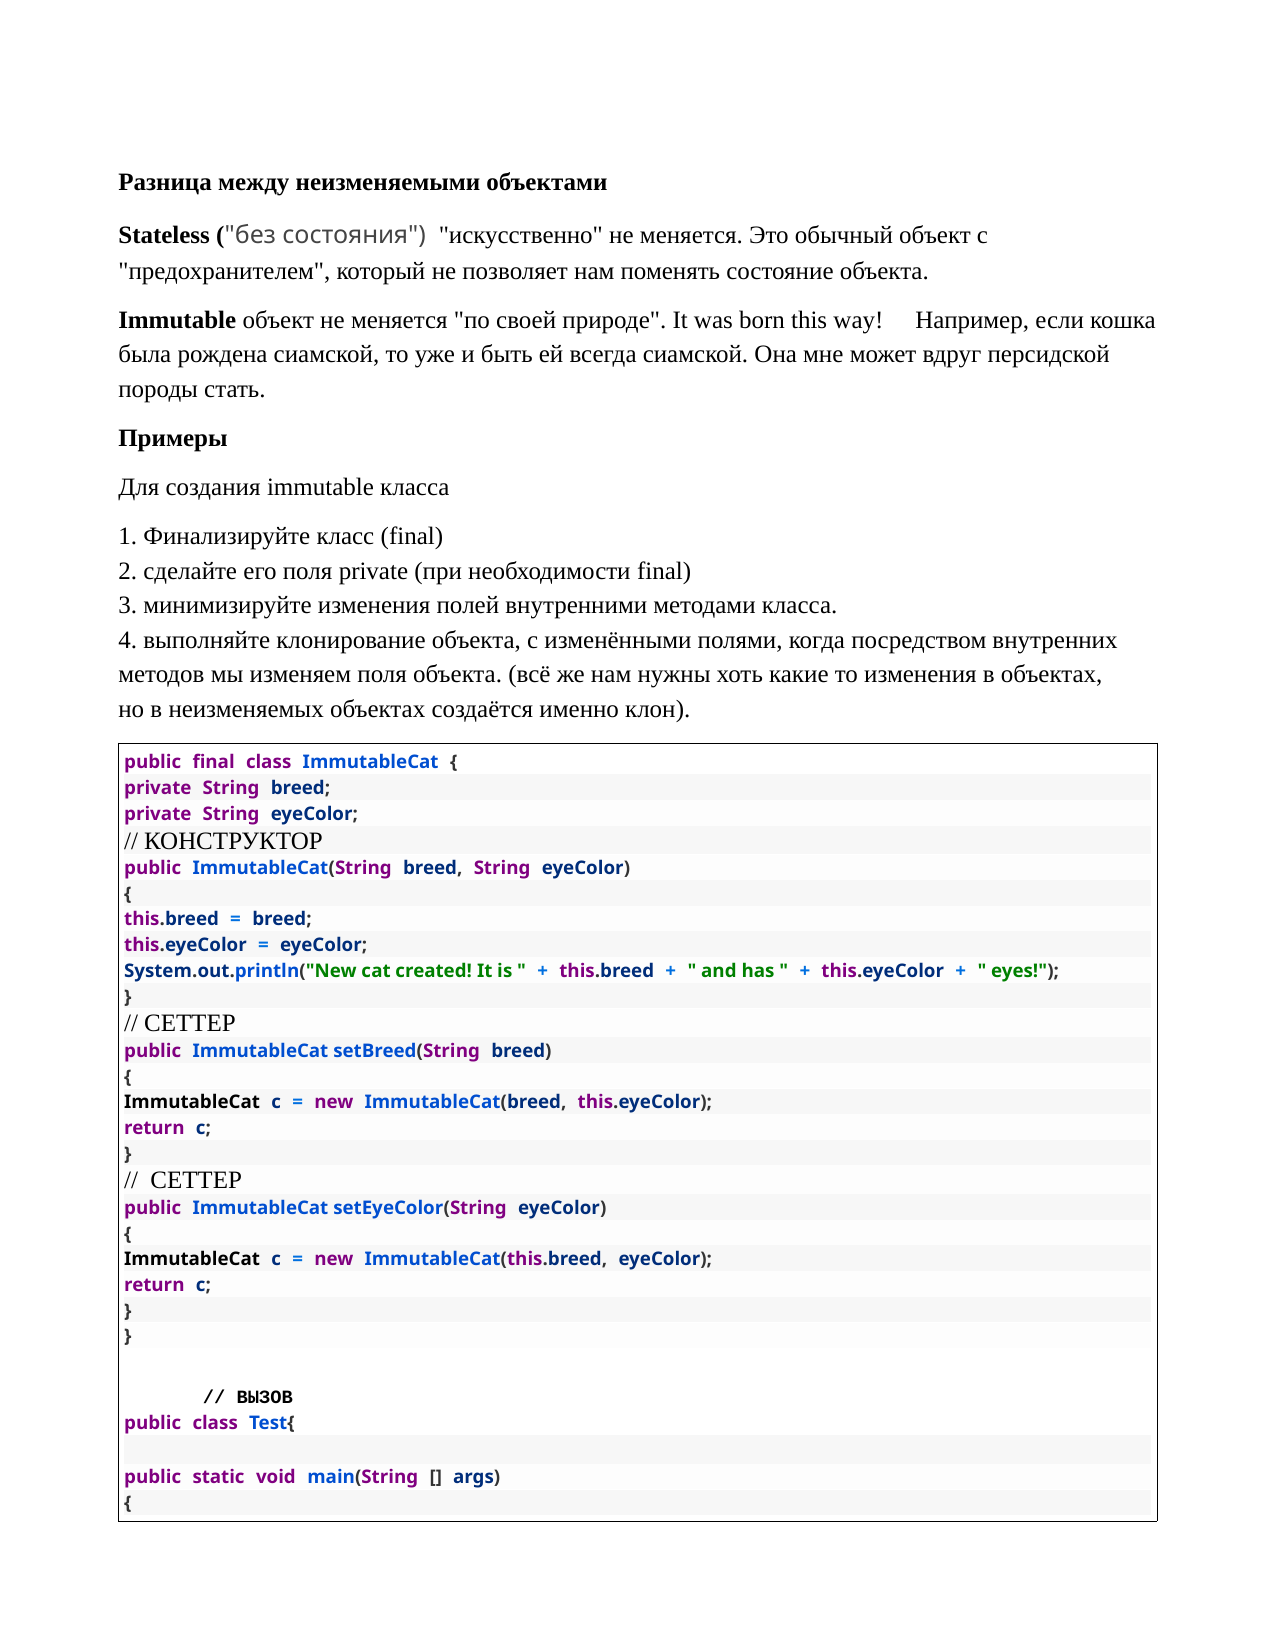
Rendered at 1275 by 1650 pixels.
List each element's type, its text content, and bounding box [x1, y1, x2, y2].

table_header public final class ImmutableCat { private String breed; private String eyeColor; // КОНСТРУКТОР public ImmutableCat(String breed, String eyeColor) { this.breed = breed; this.eyeColor = eyeColor; System.out.println("New cat created! It is " + this.breed + " and has " + this.eyeColor + " eyes!"); } // СЕТТЕР public ImmutableCat setBreed(String breed) { ImmutableCat c = new ImmutableCat(breed, this.eyeColor); return c; } // СЕТТЕР public ImmutableCat setEyeColor(String eyeColor) { ImmutableCat c = new ImmutableCat(this.breed, eyeColor); return c; } } [119, 744, 1157, 1382]
text 1. Финализируйте класс (final) 2. сделайте его поля private (при необходимости final) 3. минимизируйте изменения полей внутренними методами класса. 4. выполняйте клонирование объекта, с изменёнными полями, когда посредством внутренних методов мы изменяем поля объекта. (всё же нам нужны хоть какие то изменения в объектах, но в неизменяемых объектах создаётся именно клон). [118, 521, 1157, 722]
text Разница между неизменяемыми объектами [118, 167, 1157, 196]
text Для создания immutable класса [118, 472, 1157, 501]
table_cell // ВЫЗОВ public class Test{ public static void main(String [] args) { [119, 1383, 1157, 1521]
text Примеры [118, 423, 1157, 452]
text Immutable объект не меняется "по своей природе". It was born this way! 🙂 Например, если кошка была рождена сиамской, то уже и быть ей всегда сиамской. Она мне может вдруг персидской породы стать. [118, 305, 1157, 403]
text Stateless ("без состояния") "искусственно" не меняется. Это обычный объект с "предохранителем", который не позволяет нам поменять состояние объекта. [118, 216, 1157, 285]
